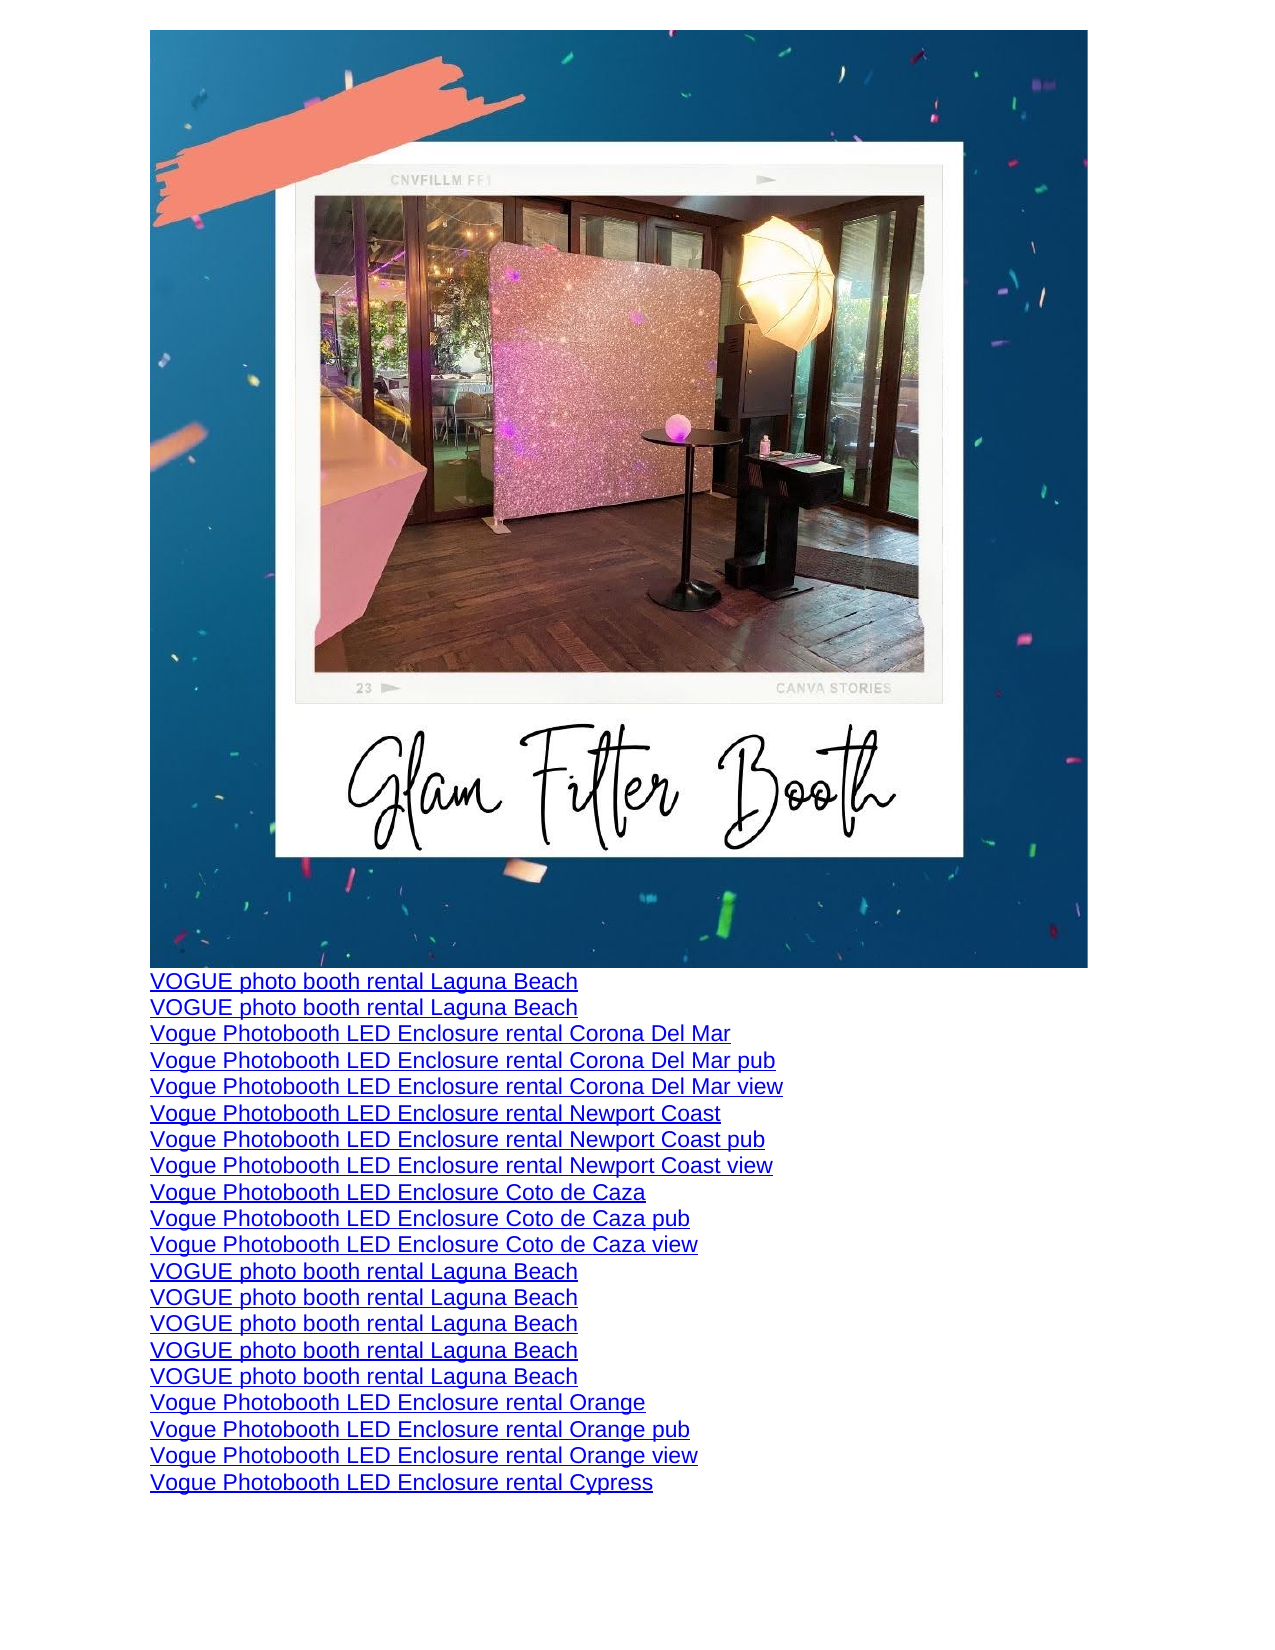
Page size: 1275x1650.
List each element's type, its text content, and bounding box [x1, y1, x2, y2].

text VOGUE photo booth rental Laguna Beach [150, 968, 1125, 994]
text Vogue Photobooth LED Enclosure Coto de Caza [150, 1178, 1125, 1205]
picture [150, 30, 1088, 968]
text Vogue Photobooth LED Enclosure rental Corona Del Mar pub [150, 1047, 1125, 1073]
text VOGUE photo booth rental Laguna Beach [150, 1310, 1125, 1337]
text Vogue Photobooth LED Enclosure rental Cypress [150, 1468, 1125, 1495]
text Vogue Photobooth LED Enclosure rental Orange [150, 1389, 1125, 1416]
text Vogue Photobooth LED Enclosure rental Orange pub [150, 1416, 1125, 1442]
text VOGUE photo booth rental Laguna Beach [150, 1363, 1125, 1389]
text VOGUE photo booth rental Laguna Beach [150, 1258, 1125, 1284]
text Vogue Photobooth LED Enclosure Coto de Caza view [150, 1231, 1125, 1258]
text Vogue Photobooth LED Enclosure rental Corona Del Mar view [150, 1073, 1125, 1099]
text Vogue Photobooth LED Enclosure Coto de Caza pub [150, 1205, 1125, 1231]
text Vogue Photobooth LED Enclosure rental Newport Coast view [150, 1152, 1125, 1178]
text Vogue Photobooth LED Enclosure rental Newport Coast [150, 1099, 1125, 1126]
text Vogue Photobooth LED Enclosure rental Newport Coast pub [150, 1126, 1125, 1152]
text VOGUE photo booth rental Laguna Beach [150, 994, 1125, 1020]
text Vogue Photobooth LED Enclosure rental Orange view [150, 1442, 1125, 1468]
text Vogue Photobooth LED Enclosure rental Corona Del Mar [150, 1020, 1125, 1047]
text VOGUE photo booth rental Laguna Beach [150, 1337, 1125, 1363]
text VOGUE photo booth rental Laguna Beach [150, 1284, 1125, 1310]
